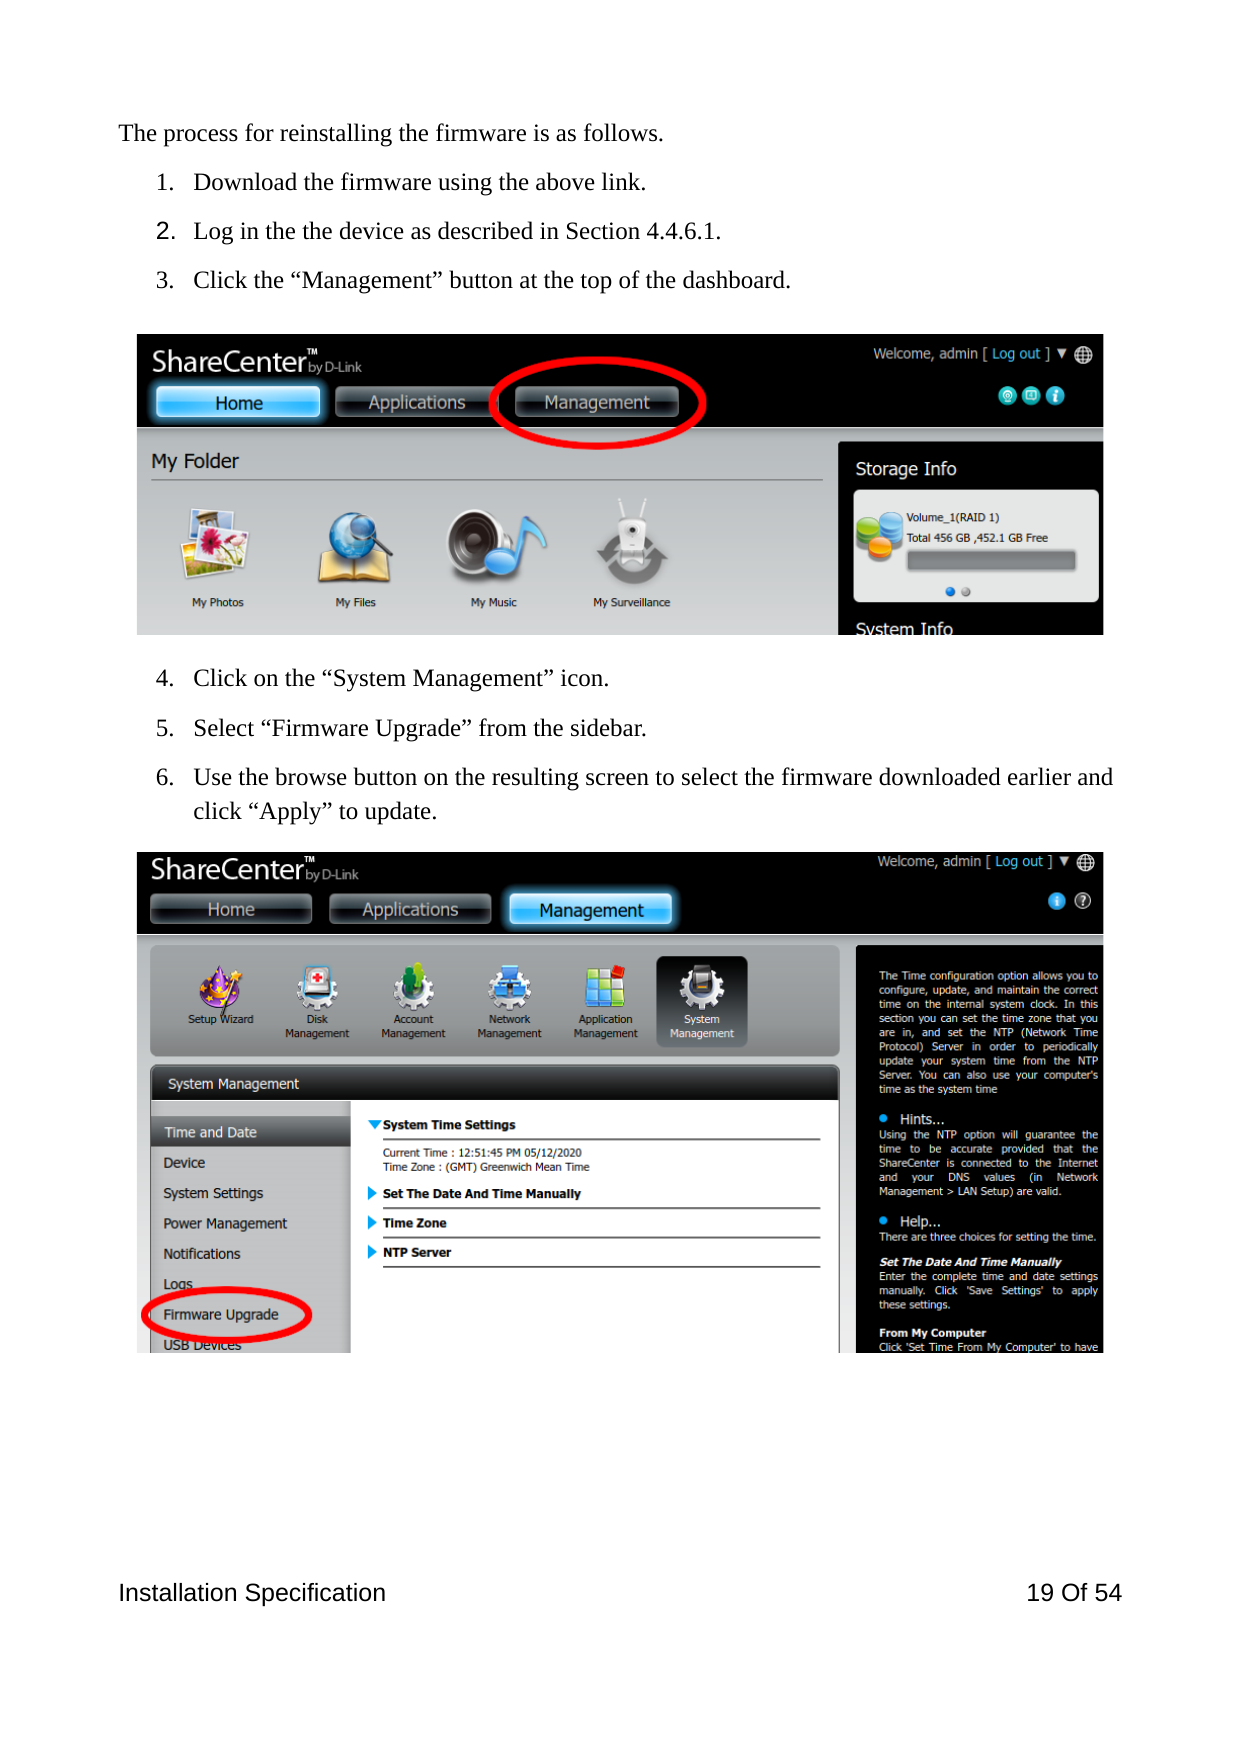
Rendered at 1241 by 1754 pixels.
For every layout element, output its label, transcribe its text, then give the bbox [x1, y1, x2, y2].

picture [136, 334, 1104, 635]
list Log in the the device as described in Section 4.4.6.1. [156, 216, 1122, 245]
list Download the firmware using the above link. [156, 167, 1122, 196]
list Select “Firmware Upgrade” from the sidebar. [156, 713, 1122, 741]
list Click on the “System Management” icon. [156, 663, 1122, 692]
list Click the “Management” button at the top of the dashboard. [156, 265, 1122, 294]
list Use the browse button on the resulting screen to select the firmware downloaded earlier and click “Apply” to update. [156, 762, 1122, 825]
text The process for reinstalling the firmware is as follows. [118, 118, 1122, 147]
picture [136, 852, 1104, 1353]
